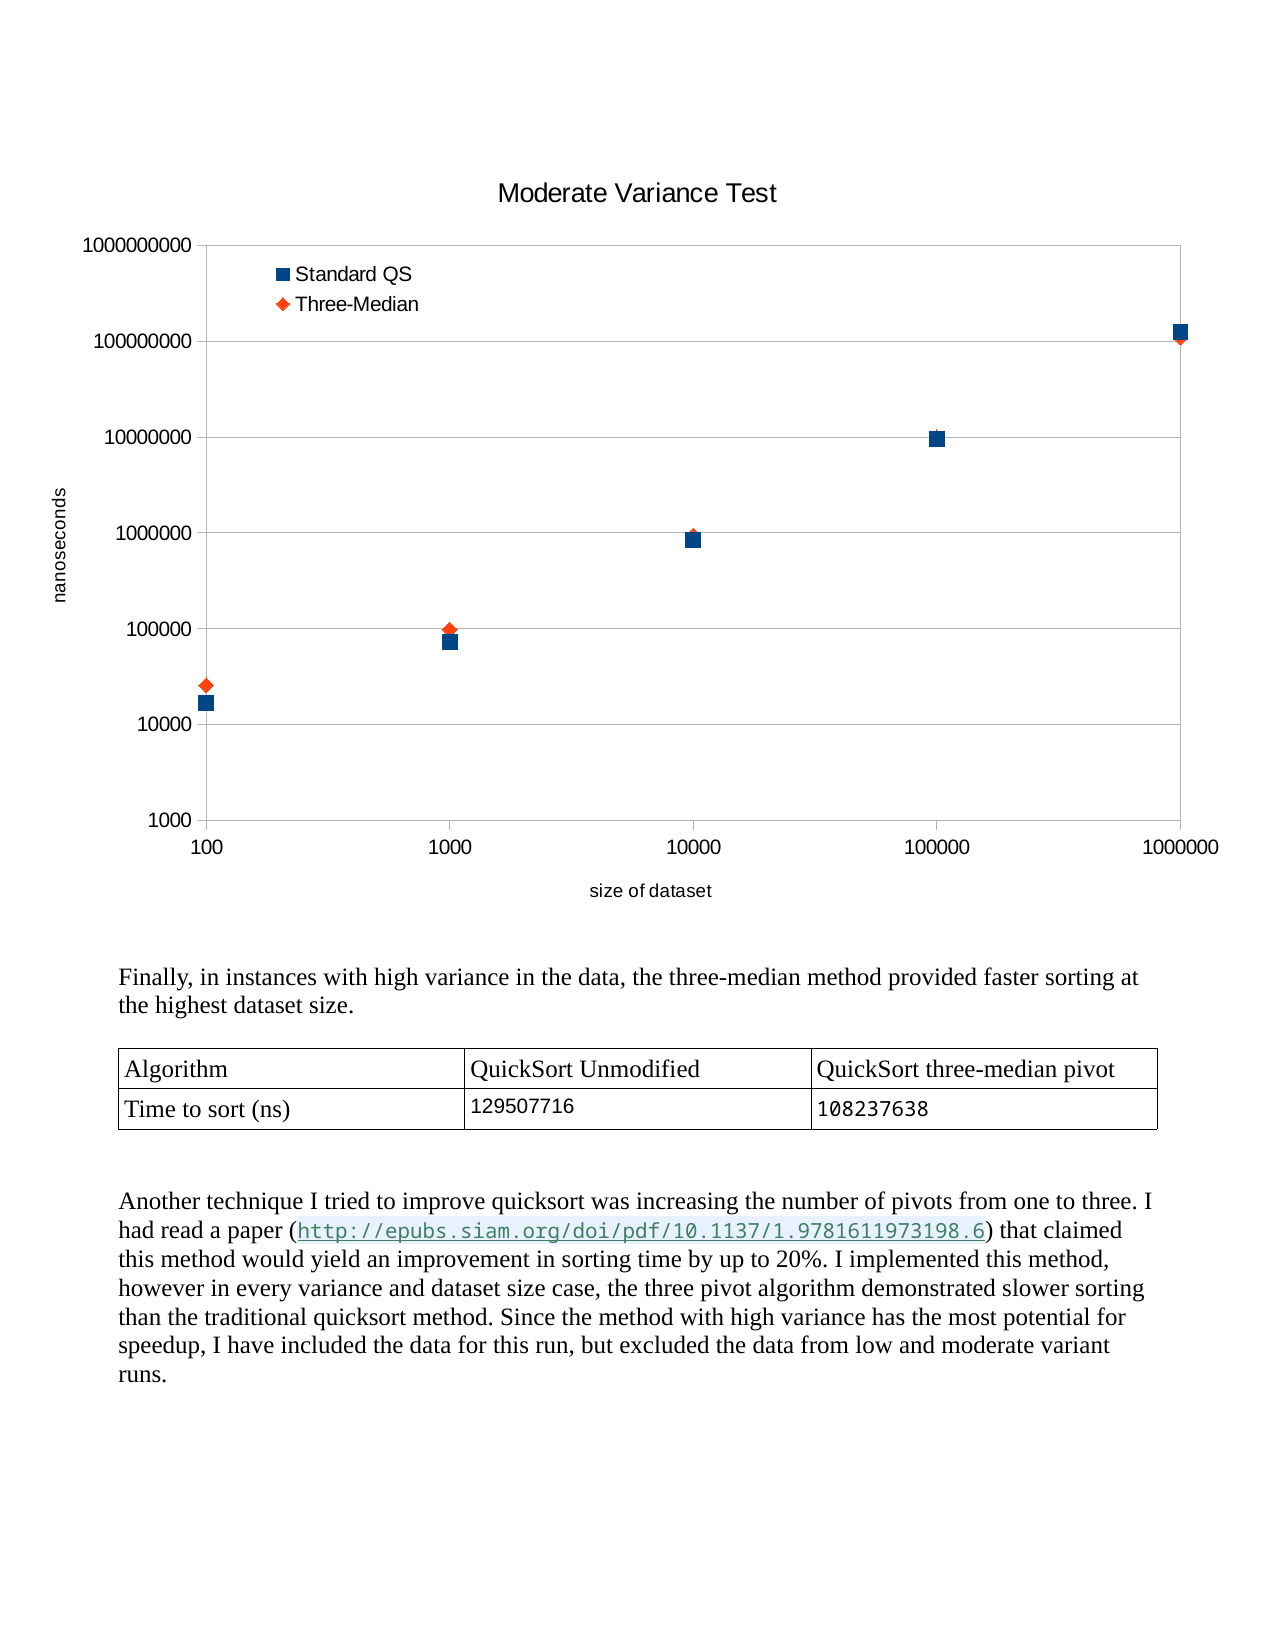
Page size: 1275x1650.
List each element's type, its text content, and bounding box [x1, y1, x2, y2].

text Another technique I tried to improve quicksort was increasing the number of pivots from one to three. I had read a paper (http://epubs.siam.org/doi/pdf/10.1137/1.9781611973198.6) that claimed this method would yield an improvement in sorting time by up to 20%. I implemented this method, however in every variance and dataset size case, the three pivot algorithm demonstrated slower sorting than the traditional quicksort method. Since the method with high variance has the most potential for speedup, I have included the data for this run, but excluded the data from low and moderate variant runs. [118, 1186, 1157, 1388]
table_cell Time to sort (ns) [119, 1089, 464, 1128]
table_cell 129507716 [465, 1089, 811, 1128]
table_header QuickSort three-median pivot [812, 1049, 1157, 1088]
table_header QuickSort Unmodified [465, 1049, 811, 1088]
table_header Algorithm [119, 1049, 464, 1088]
table_cell 108237638 [812, 1089, 1157, 1128]
text Finally, in instances with high variance in the data, the three-median method provided faster sorting at the highest dataset size. [118, 962, 1157, 1019]
